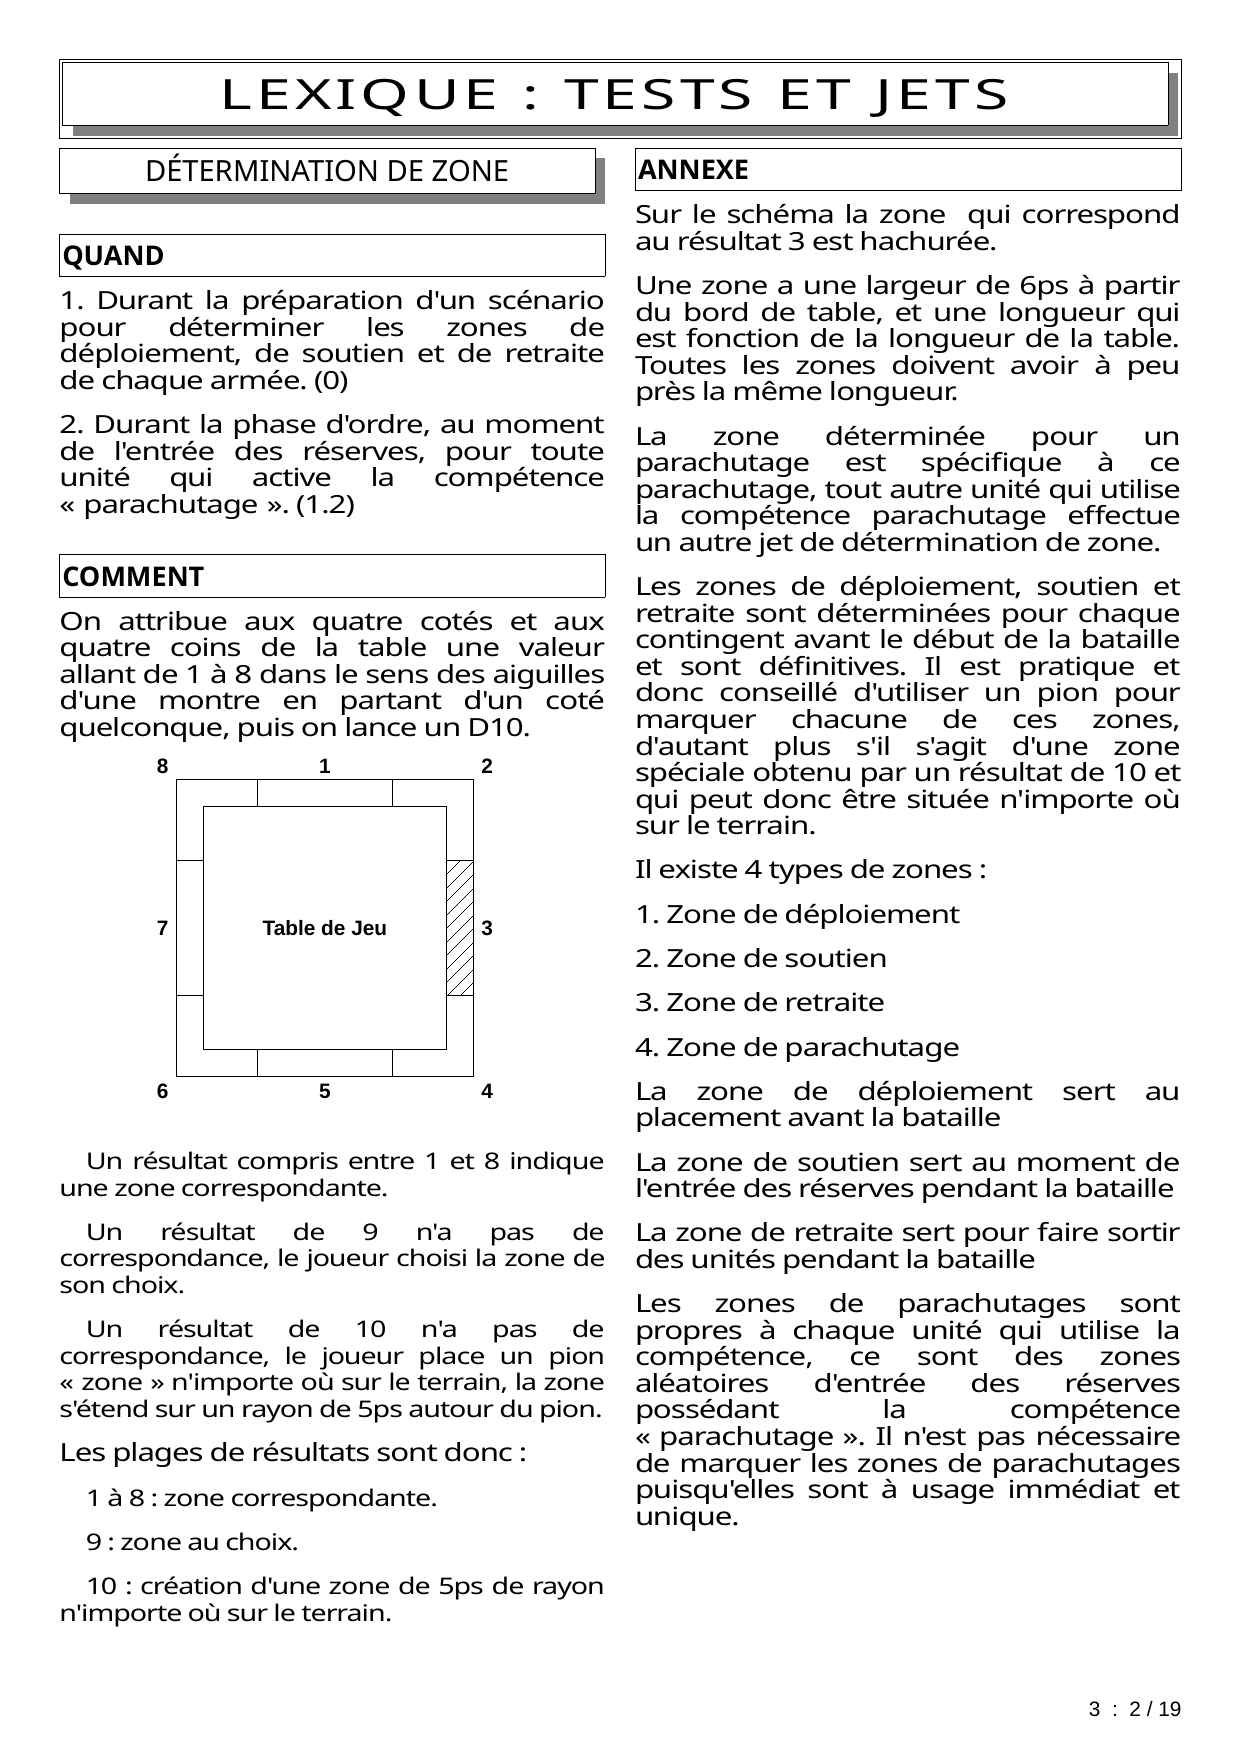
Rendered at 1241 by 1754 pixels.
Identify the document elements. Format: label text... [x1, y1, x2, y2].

text Il existe 4 types de zones : [635, 858, 1181, 884]
text On attribue aux quatre cotés et aux quatre coins de la table une valeur allant de 1 à 8 dans le sens des aiguilles d'une montre en partant d'un coté quelconque, puis on lance un D10. [59, 609, 605, 742]
text Un résultat de 10 n'a pas de correspondance, le joueur place un pion « zone » n'importe où sur le terrain, la zone s'étend sur un rayon de 5ps autour du pion. [59, 1316, 605, 1423]
text Les zones de déploiement, soutien et retraite sont déterminées pour chaque contingent avant le début de la bataille et sont définitives. Il est pratique et donc conseillé d'utiliser un pion pour marquer chacune de ces zones, d'autant plus s'il s'agit d'une zone spéciale obtenu par un résultat de 10 et qui peut donc être située n'importe où sur le terrain. [635, 574, 1181, 840]
text Les zones de parachutages sont propres à chaque unité qui utilise la compétence, ce sont des zones aléatoires d'entrée des réserves possédant la compétence « parachutage ». Il n'est pas nécessaire de marquer les zones de parachutages puisqu'elles sont à usage immédiat et unique. [635, 1291, 1181, 1531]
text Un résultat de 9 n'a pas de correspondance, le joueur choisi la zone de son choix. [59, 1219, 605, 1299]
text La zone de soutien sert au moment de l'entrée des réserves pendant la bataille [635, 1150, 1181, 1203]
text La zone de retraite sert pour faire sortir des unités pendant la bataille [635, 1221, 1181, 1274]
text 2. Durant la phase d'ordre, au moment de l'entrée des réserves, pour toute unité qui active la compétence « parachutage ». (1.2) [59, 412, 605, 518]
text 3. Zone de retraite [635, 990, 1181, 1017]
text 4. Zone de parachutage [635, 1035, 1181, 1061]
text La zone déterminée pour un parachutage est spécifique à ce parachutage, tout autre unité qui utilise la compétence parachutage effectue un autre jet de détermination de zone. [635, 424, 1181, 557]
text 1. Zone de déploiement [635, 902, 1181, 928]
text 9 : zone au choix. [59, 1529, 605, 1556]
text 10 : création d'une zone de 5ps de rayon n'importe où sur le terrain. [59, 1573, 605, 1626]
title Quand [60, 235, 605, 276]
title comment [60, 555, 605, 597]
title détermination de zone [60, 149, 595, 193]
text 2. Zone de soutien [635, 946, 1181, 973]
text 1. Durant la préparation d'un scénario pour déterminer les zones de déploiement, de soutien et de retraite de chaque armée. (0) [59, 288, 605, 394]
text Sur le schéma la zone qui correspond au résultat 3 est hachurée. [635, 202, 1181, 256]
text La zone de déploiement sert au placement avant la bataille [635, 1079, 1181, 1132]
text 1 à 8 : zone correspondante. [59, 1485, 605, 1511]
text Un résultat compris entre 1 et 8 indique une zone correspondante. [59, 1148, 605, 1201]
text Une zone a une largeur de 6ps à partir du bord de table, et une longueur qui est fonction de la longueur de la table. Toutes les zones doivent avoir à peu près la même longueur. [635, 273, 1181, 406]
text Les plages de résultats sont donc : [59, 1440, 605, 1467]
title annexe [636, 149, 1181, 190]
